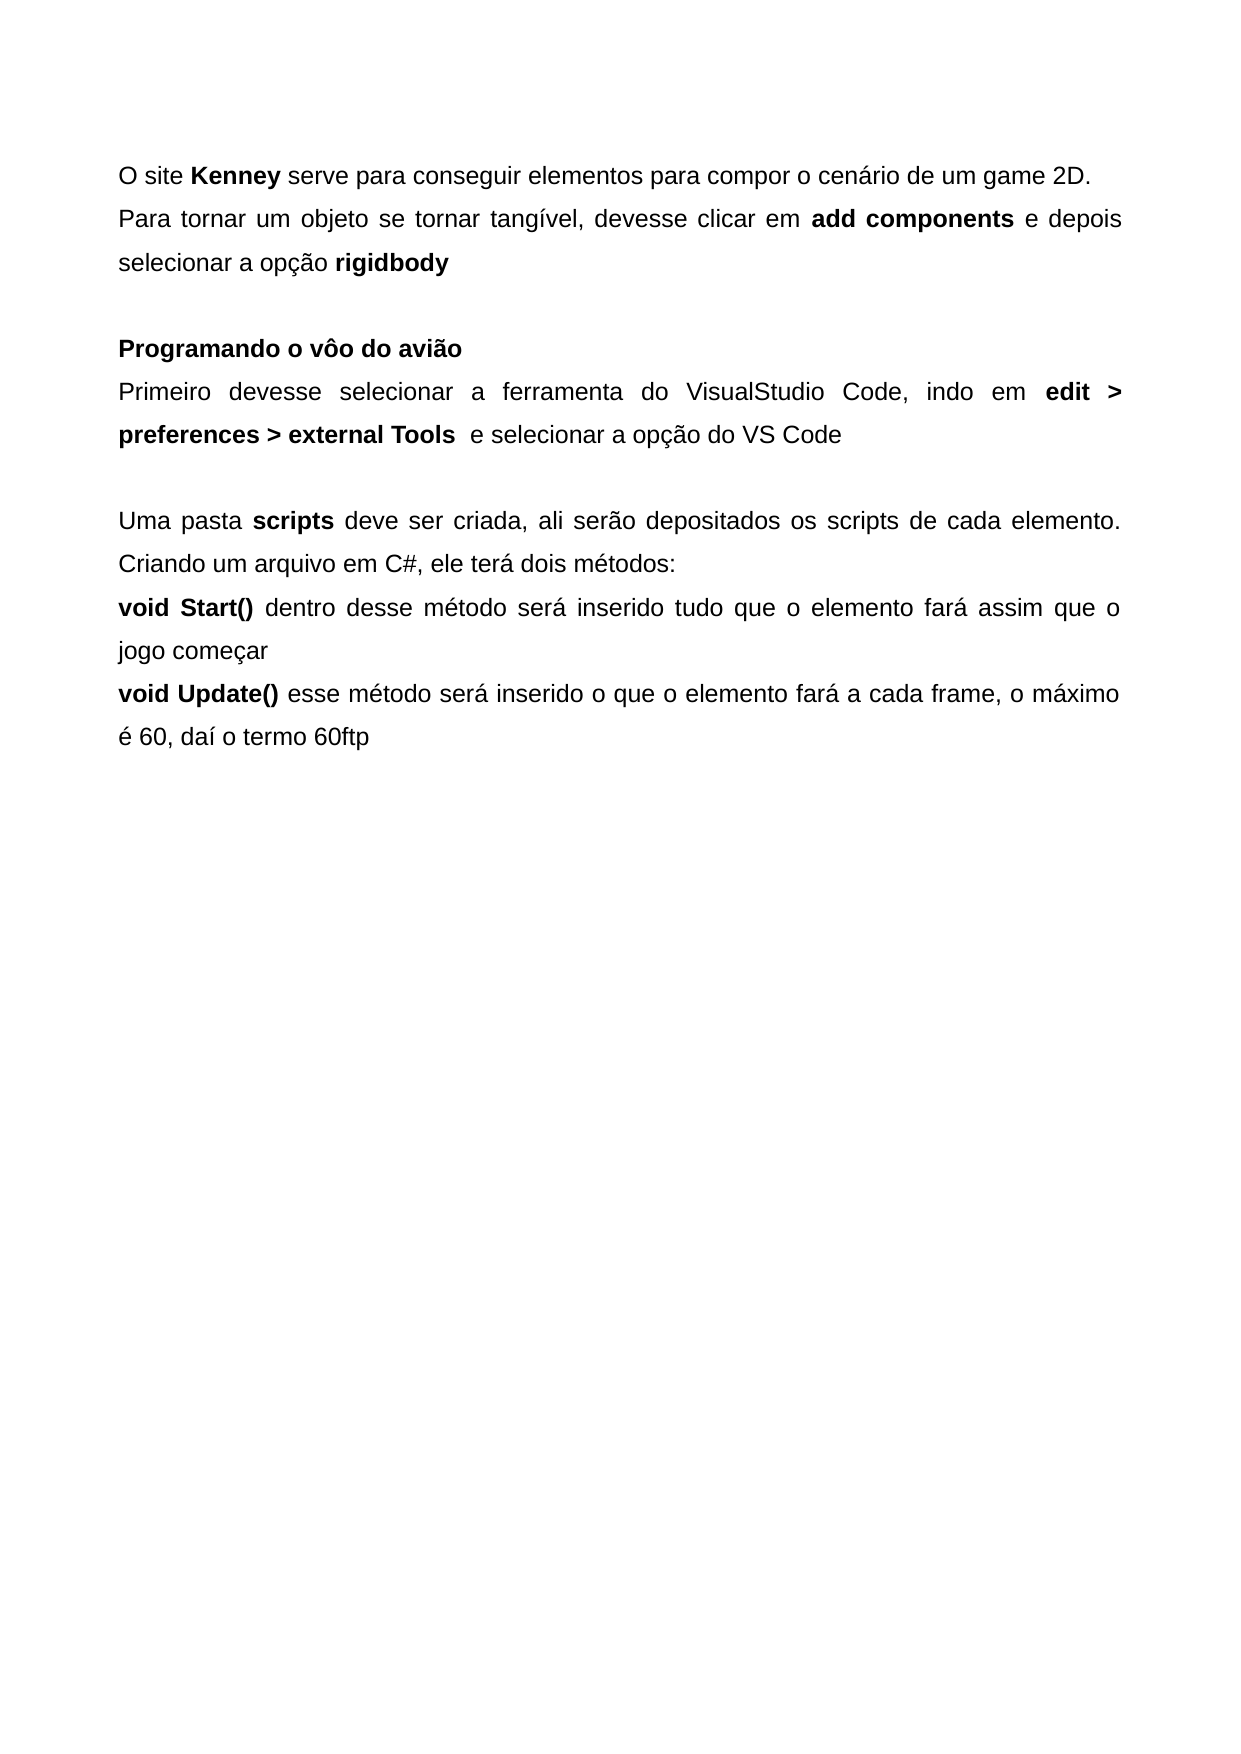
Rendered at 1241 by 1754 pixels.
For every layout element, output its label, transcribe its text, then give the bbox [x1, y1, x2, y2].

text O site Kenney serve para conseguir elementos para compor o cenário de um game 2D. [118, 161, 1122, 190]
text Primeiro devesse selecionar a ferramenta do VisualStudio Code, indo em edit > preferences > external Tools e selecionar a opção do VS Code [118, 377, 1122, 449]
text Uma pasta scripts deve ser criada, ali serão depositados os scripts de cada elemento. Criando um arquivo em C#, ele terá dois métodos: [118, 506, 1122, 578]
text Programando o vôo do avião [118, 334, 1122, 362]
text Para tornar um objeto se tornar tangível, devesse clicar em add components e depois selecionar a opção rigidbody [118, 204, 1122, 276]
text void Start() dentro desse método será inserido tudo que o elemento fará assim que o jogo começar [118, 592, 1122, 664]
text void Update() esse método será inserido o que o elemento fará a cada frame, o máximo é 60, daí o termo 60ftp [118, 679, 1122, 751]
